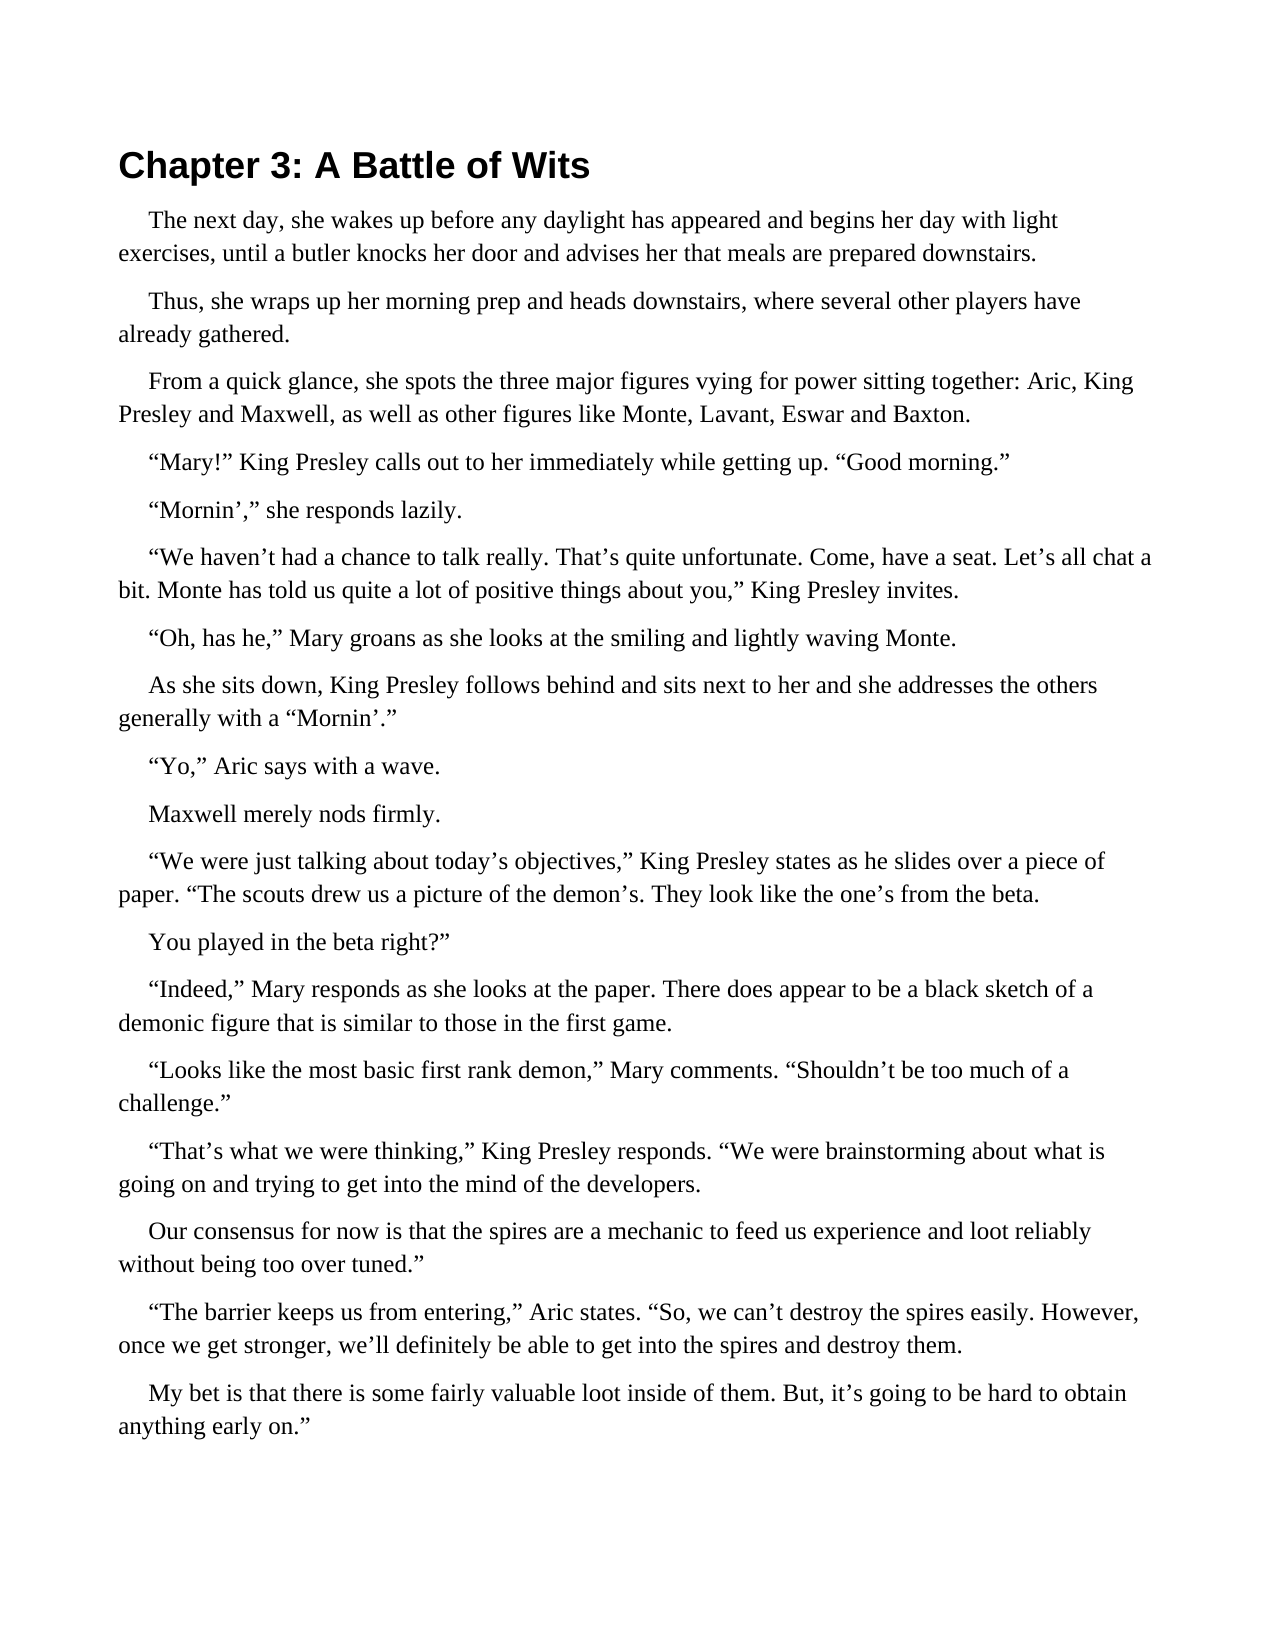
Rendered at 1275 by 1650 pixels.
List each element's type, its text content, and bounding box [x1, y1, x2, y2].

text “Indeed,” Mary responds as she looks at the paper. There does appear to be a black sketch of a demonic figure that is similar to those in the first game. [118, 974, 1157, 1036]
text “Mary!” King Presley calls out to her immediately while getting up. “Good morning.” [118, 447, 1157, 476]
text “We were just talking about today’s objectives,” King Presley states as he slides over a piece of paper. “The scouts drew us a picture of the demon’s. They look like the one’s from the beta. [118, 846, 1157, 908]
text From a quick glance, she spots the three major figures vying for power sitting together: Aric, King Presley and Maxwell, as well as other figures like Monte, Lavant, Eswar and Baxton. [118, 366, 1157, 428]
text My bet is that there is some fairly valuable loot inside of them. But, it’s going to be hard to obtain anything early on.” [118, 1378, 1157, 1439]
text “The barrier keeps us from entering,” Aric states. “So, we can’t destroy the spires easily. However, once we get stronger, we’ll definitely be able to get into the spires and destroy them. [118, 1297, 1157, 1359]
subtitle Chapter 3: A Battle of Wits [118, 143, 1157, 186]
text “Mornin’,” she responds lazily. [118, 495, 1157, 523]
text As she sits down, King Presley follows behind and sits next to her and she addresses the others generally with a “Mornin’.” [118, 671, 1157, 732]
text “Yo,” Aric says with a wave. [118, 751, 1157, 780]
text Our consensus for now is that the spires are a mechanic to feed us experience and loot reliably without being too over tuned.” [118, 1216, 1157, 1278]
text “Looks like the most basic first rank demon,” Mary comments. “Shouldn’t be too much of a challenge.” [118, 1055, 1157, 1117]
text “We haven’t had a chance to talk really. That’s quite unfortunate. Come, have a seat. Let’s all chat a bit. Monte has told us quite a lot of positive things about you,” King Presley invites. [118, 542, 1157, 604]
text “Oh, has he,” Mary groans as she looks at the smiling and lightly waving Monte. [118, 623, 1157, 652]
text Maxwell merely nods firmly. [118, 799, 1157, 827]
text You played in the beta right?” [118, 927, 1157, 956]
text Thus, she wraps up her morning prep and heads downstairs, where several other players have already gathered. [118, 286, 1157, 348]
text The next day, she wakes up before any daylight has appeared and begins her day with light exercises, until a butler knocks her door and advises her that meals are prepared downstairs. [118, 205, 1157, 267]
text “That’s what we were thinking,” King Presley responds. “We were brainstorming about what is going on and trying to get into the mind of the developers. [118, 1136, 1157, 1198]
